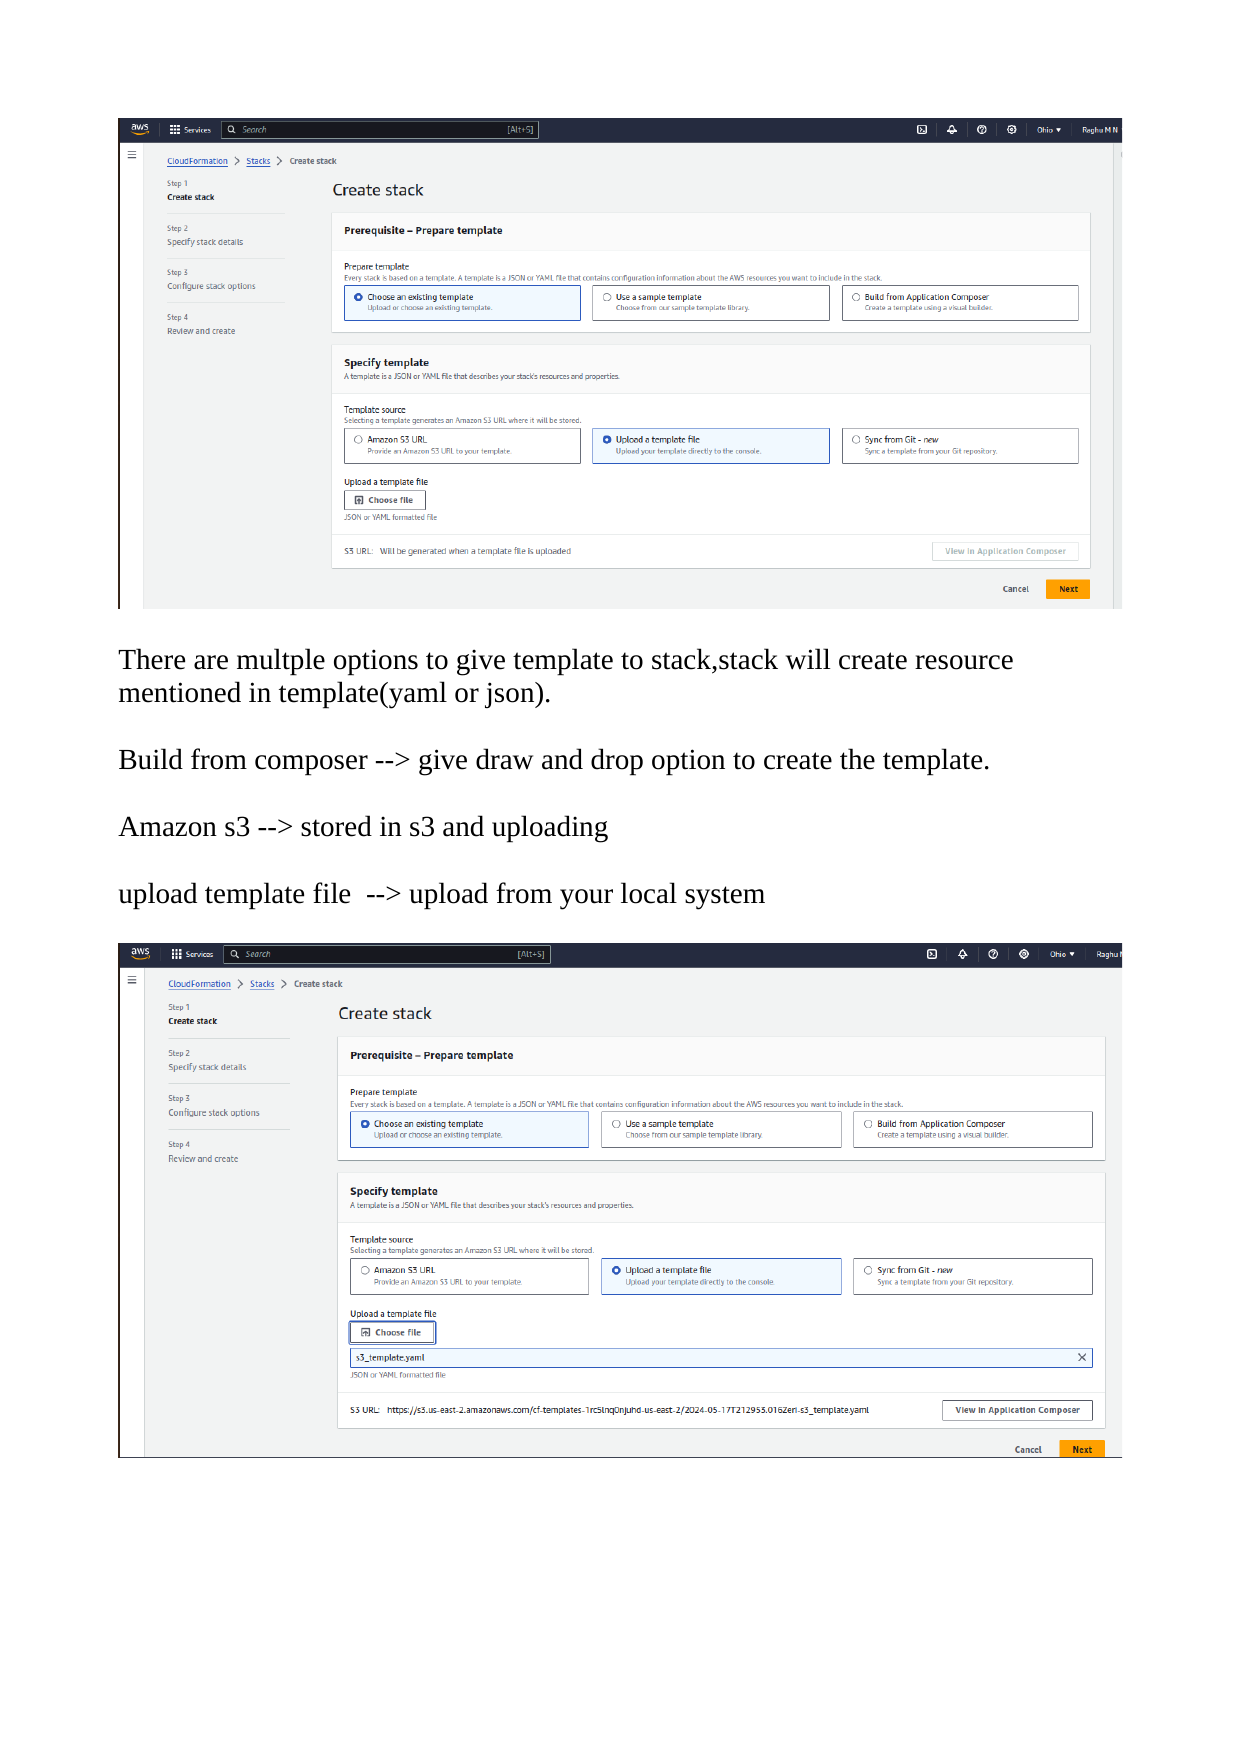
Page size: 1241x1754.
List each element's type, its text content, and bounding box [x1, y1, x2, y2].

picture [118, 118, 1123, 609]
text There are multple options to give template to stack,stack will create resource mentioned in template(yaml or json). [118, 642, 1122, 709]
text upload template file --> upload from your local system [118, 877, 1122, 910]
text Amazon s3 --> stored in s3 and uploading [118, 809, 1122, 843]
text Build from composer --> give draw and drop option to create the template. [118, 742, 1122, 776]
picture [118, 943, 1123, 1458]
